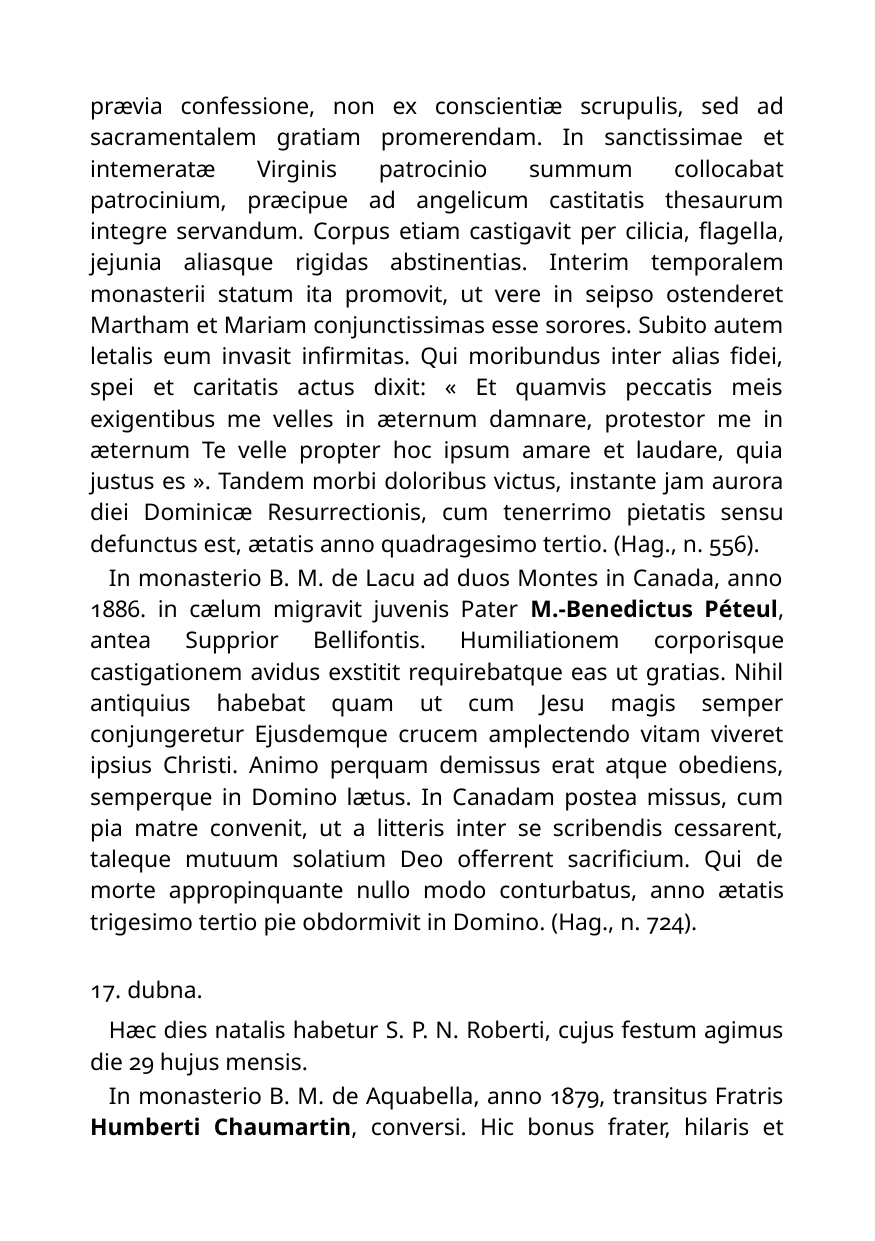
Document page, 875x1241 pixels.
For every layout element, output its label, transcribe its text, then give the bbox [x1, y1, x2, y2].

text prævia confessione, non ex conscientiæ scrupu­lis, sed ad sacramentalem gratiam promerendam. In sanctis­simae et intemeratæ Virginis patrocinio summum collocabat patrocinium, præcipue ad angelicum castitatis thesaurum integre servandum. Corpus etiam castigavit per cilicia, flagel­la, jejunia aliasque rigidas abstinentias. Interim temporalem monasterii statum ita promovit, ut vere in seipso ostenderet Martham et Mariam conjunctissimas esse sorores. Subito autem letalis eum invasit infirmitas. Qui moribundus inter alias fidei, spei et caritatis actus dixit: « Et quamvis peccatis meis exigentibus me velles in æternum damnare, protestor me in æternum Te velle propter hoc ipsum amare et laudare, quia justus es ». Tandem morbi doloribus victus, instante jam aurora diei Dominicæ Resurrectionis, cum tenerrimo pietatis sensu defunctus est, ætatis anno quadragesimo tertio. (Hag., n. 556). [90, 90, 784, 559]
text In monasterio B. M. de Aquabella, anno 1879, transitus Fratris Humberti Chaumartin, conversi. Hic bonus frater, hilaris et [90, 1080, 784, 1142]
text Hæc dies natalis habetur S. P. N. Roberti, cujus festum agimus die 29 hujus mensis. [90, 1014, 784, 1077]
text 17. dubna. [90, 974, 784, 1005]
text In monasterio B. M. de Lacu ad duos Montes in Canada, anno 1886. in cælum migravit juvenis Pater M.-Benedictus Péteul, antea Supprior Bellifontis. Humiliationem corpo­risque castigationem avidus exstitit requirebatque eas ut gratias. Nihil antiquius habebat quam ut cum Jesu magis semper conjungeretur Ejusdemque crucem amplectendo vitam viveret ipsius Christi. Animo perquam demissus erat atque obediens, semperque in Domino lætus. In Canadam postea missus, cum pia matre convenit, ut a litteris inter se scribendis cessarent, taleque mutuum solatium Deo offerrent sacrificium. Qui de morte appropinquante nullo modo con­turbatus, anno ætatis trigesimo tertio pie obdormivit in Do­mino. (Hag., n. 724). [90, 562, 784, 937]
